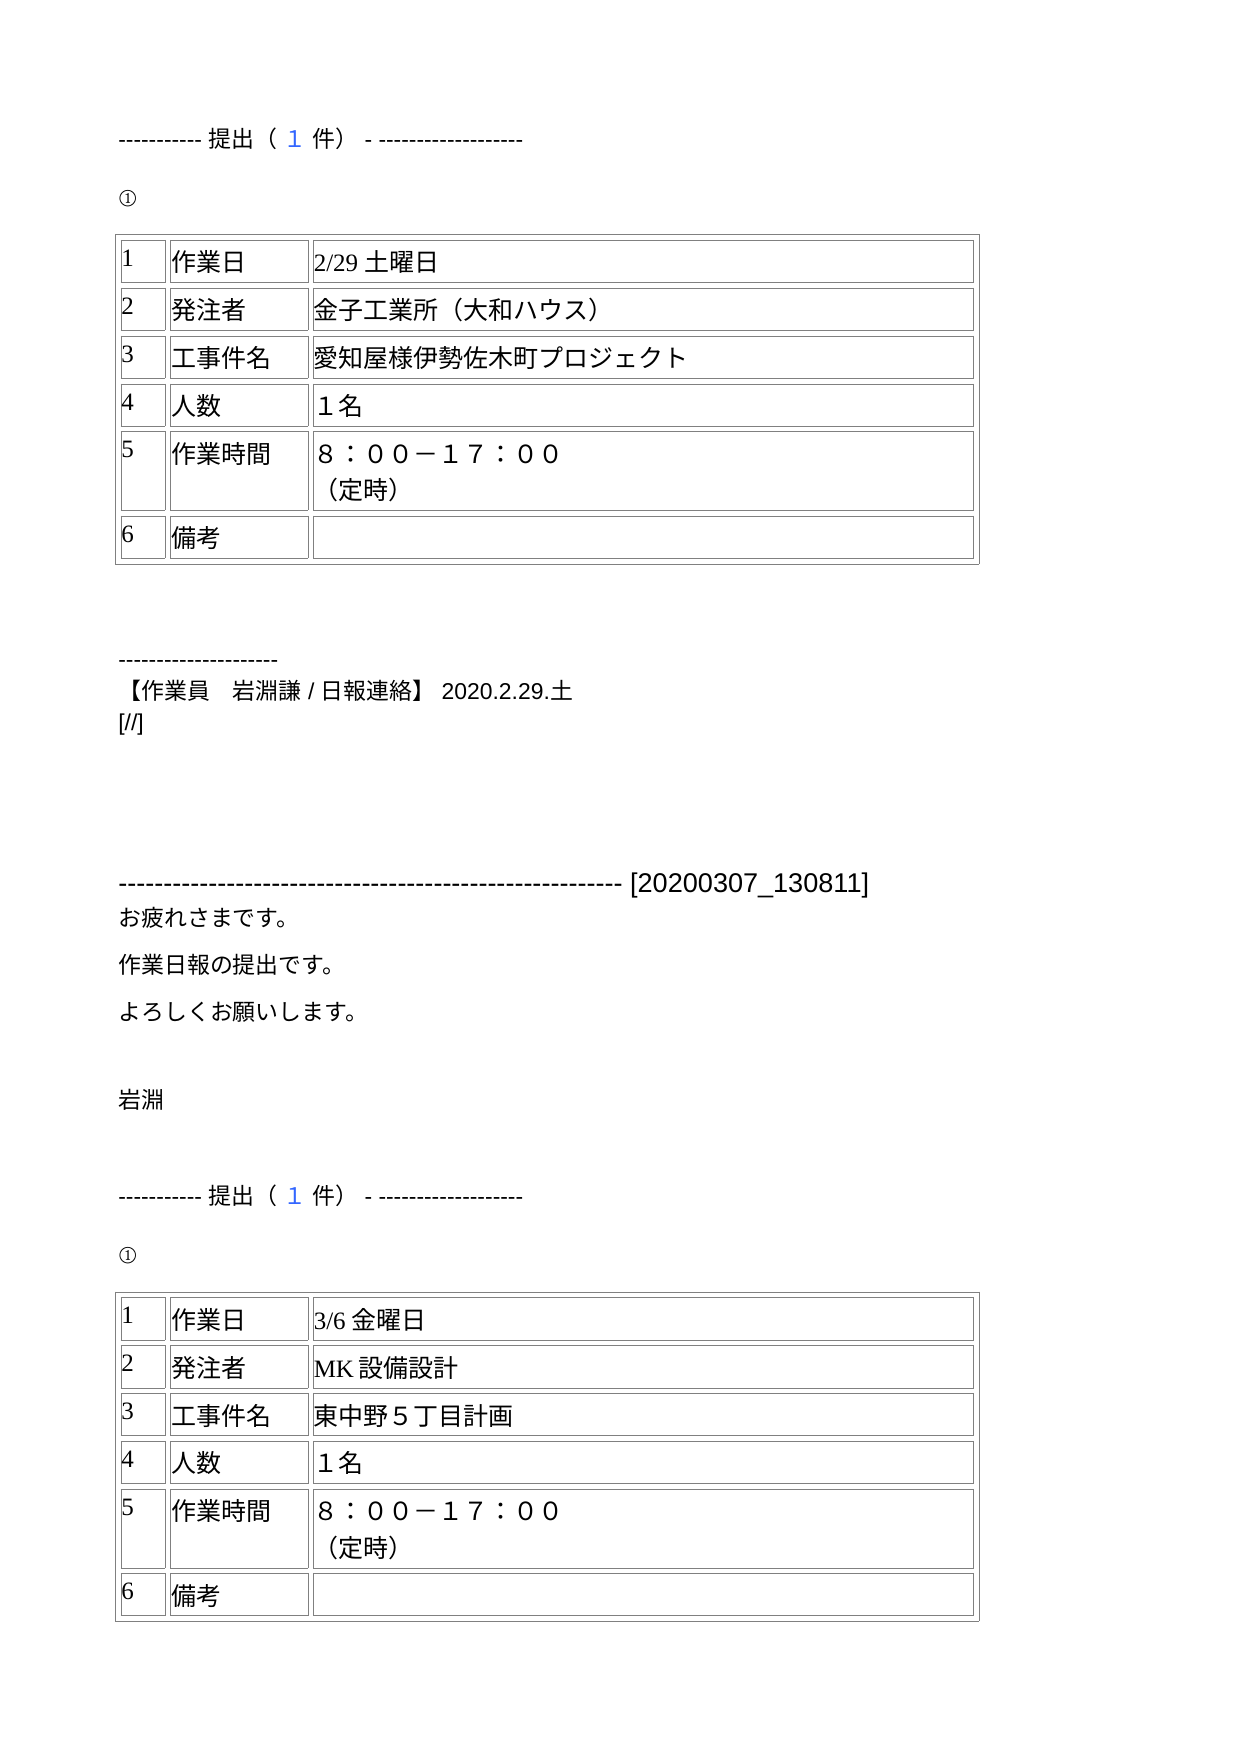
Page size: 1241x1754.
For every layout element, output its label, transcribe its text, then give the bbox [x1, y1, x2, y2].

table_cell 3 [118, 330, 168, 378]
table_header 2/29 土曜日 [310, 235, 976, 282]
table_header 作業日 [168, 1293, 310, 1339]
table_header 1 [118, 1293, 168, 1339]
table_header 作業日 [168, 235, 310, 282]
text 作業日報の提出です。 [118, 952, 1122, 978]
table_cell 2 [118, 1340, 168, 1387]
text [//] [118, 709, 1122, 736]
table_cell 5 [118, 1483, 168, 1567]
table_cell 工事件名 [168, 330, 310, 378]
text お疲れさまです。 [118, 904, 1122, 931]
table_cell [314, 517, 973, 558]
text ① [118, 1240, 1122, 1269]
text -------------------------------------------------------- [20200307_130811] [118, 867, 1122, 898]
table_cell 作業時間 [168, 426, 310, 510]
text 岩淵 [118, 1087, 1122, 1113]
text ① [118, 183, 1122, 212]
table_cell 2 [118, 282, 168, 330]
table_cell １名 [310, 1435, 976, 1483]
table_cell 東中野５丁目計画 [310, 1388, 976, 1435]
table_cell 発注者 [168, 1340, 310, 1387]
table_cell 5 [118, 426, 168, 510]
table_cell [310, 1568, 976, 1615]
table_cell 人数 [168, 1435, 310, 1483]
table_cell 発注者 [168, 282, 310, 330]
table_cell 愛知屋様伊勢佐木町プロジェクト [310, 330, 976, 378]
table_cell [314, 1574, 973, 1615]
table_cell 3 [118, 1388, 168, 1435]
table_cell 備考 [168, 1568, 310, 1615]
text --------------------- [118, 646, 1122, 672]
table_cell 工事件名 [168, 1388, 310, 1435]
table_cell 6 [118, 1568, 168, 1615]
table_cell ８：００－１７：００ （定時） [310, 426, 976, 510]
table_cell MK設備設計 [310, 1340, 976, 1387]
table_cell 6 [118, 510, 168, 558]
text よろしくお願いします。 [118, 999, 1122, 1025]
text ----------- 提出（ １ 件） - ------------------- [118, 1175, 1122, 1212]
text 【作業員 岩淵謙 / 日報連絡】 2020.2.29.土 [118, 678, 1122, 704]
table_cell 人数 [168, 378, 310, 426]
table_cell 作業時間 [168, 1483, 310, 1567]
table_header 1 [118, 235, 168, 282]
text ----------- 提出（ １ 件） - ------------------- [118, 118, 1122, 154]
table_cell １名 [310, 378, 976, 426]
table_cell 備考 [168, 510, 310, 558]
table_cell [310, 510, 976, 558]
table_cell 4 [118, 378, 168, 426]
table_cell 金子工業所（大和ハウス） [310, 282, 976, 330]
table_header 3/6 金曜日 [310, 1293, 976, 1339]
table_cell 4 [118, 1435, 168, 1483]
table_cell ８：００－１７：００ （定時） [310, 1483, 976, 1567]
